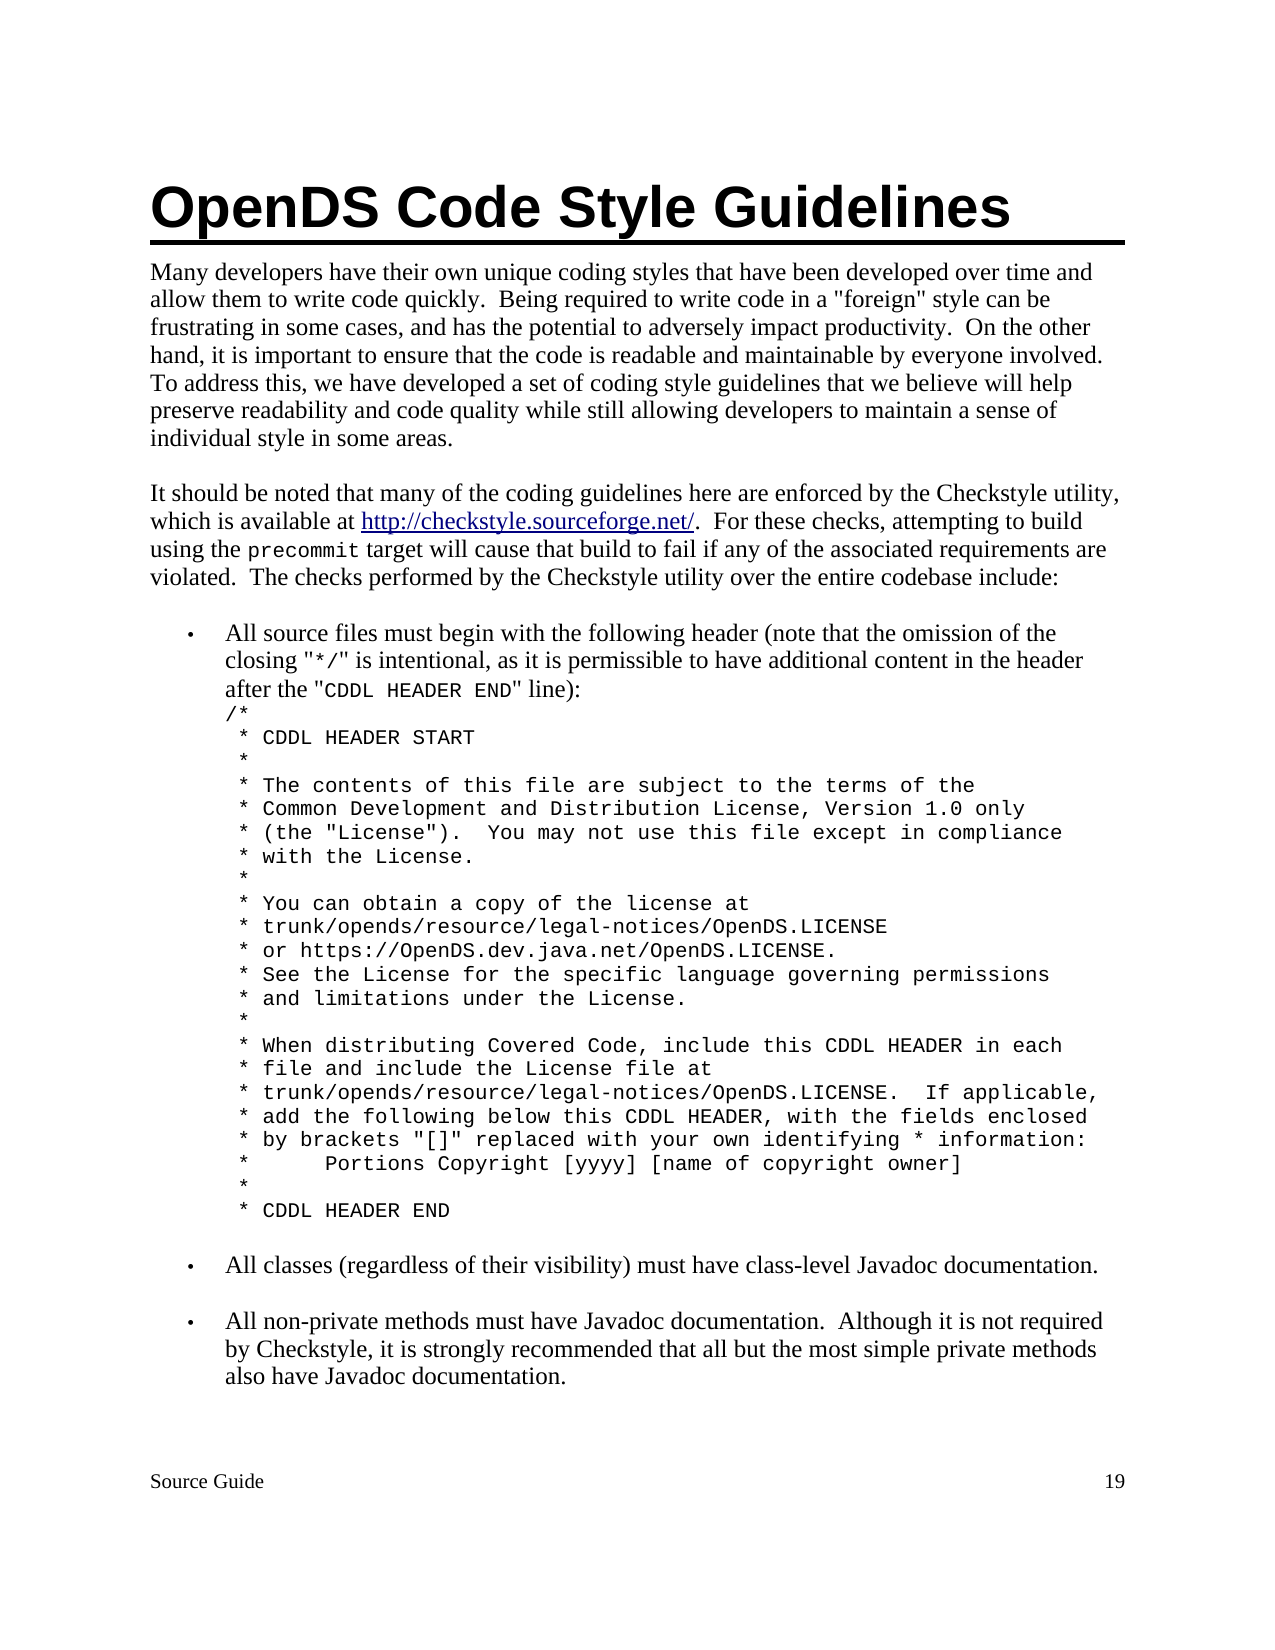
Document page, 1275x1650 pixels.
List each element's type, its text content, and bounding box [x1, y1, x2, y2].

text * by brackets "[]" replaced with your own identifying * information: [225, 1129, 1125, 1153]
text * file and include the License file at [225, 1058, 1125, 1082]
text * (the "License"). You may not use this file except in compliance [225, 822, 1125, 846]
text * with the License. [225, 846, 1125, 869]
text * CDDL HEADER END [225, 1200, 1125, 1224]
text * [225, 751, 1125, 775]
text * Portions Copyright [yyyy] [name of copyright owner] [225, 1153, 1125, 1177]
text * or https://OpenDS.dev.java.net/OpenDS.LICENSE. [225, 940, 1125, 964]
text * The contents of this file are subject to the terms of the [225, 775, 1125, 798]
list All source files must begin with the following header (note that the omission of the closing "*/" is intentional, as it is permissible to have additional content in the header after the "CDDL HEADER END" line): [187, 619, 1125, 704]
text * trunk/opends/resource/legal-notices/OpenDS.LICENSE [225, 917, 1125, 940]
text * trunk/opends/resource/legal-notices/OpenDS.LICENSE. If applicable, [225, 1082, 1125, 1106]
text * You can obtain a copy of the license at [225, 893, 1125, 917]
text * [225, 869, 1125, 893]
list All non-private methods must have Javadoc documentation. Although it is not required by Checkstyle, it is strongly recommended that all but the most simple private methods also have Javadoc documentation. [187, 1307, 1125, 1390]
text * See the License for the specific language governing permissions [225, 964, 1125, 987]
text * Common Development and Distribution License, Version 1.0 only [225, 798, 1125, 822]
text * and limitations under the License. [225, 987, 1125, 1011]
text * [225, 1011, 1125, 1035]
text * When distributing Covered Code, include this CDDL HEADER in each [225, 1035, 1125, 1058]
text Many developers have their own unique coding styles that have been developed over time and allow them to write code quickly. Being required to write code in a "foreign" style can be frustrating in some cases, and has the potential to adversely impact productivity. On the other hand, it is important to ensure that the code is readable and maintainable by everyone involved. To address this, we have developed a set of coding style guidelines that we believe will help preserve readability and code quality while still allowing developers to maintain a sense of individual style in some areas. [150, 258, 1125, 452]
list All classes (regardless of their visibility) must have class-level Javadoc documentation. [187, 1252, 1125, 1279]
text * CDDL HEADER START [225, 727, 1125, 751]
text It should be noted that many of the coding guidelines here are enforced by the Checkstyle utility, which is available at http://checkstyle.sourceforge.net/. For these checks, attempting to build using the precommit target will cause that build to fail if any of the associated requirements are violated. The checks performed by the Checkstyle utility over the entire codebase include: [150, 479, 1125, 591]
text /* [225, 704, 1125, 727]
subtitle OpenDS Code Style Guidelines [150, 175, 1125, 240]
text * [225, 1177, 1125, 1200]
text * add the following below this CDDL HEADER, with the fields enclosed [225, 1106, 1125, 1129]
